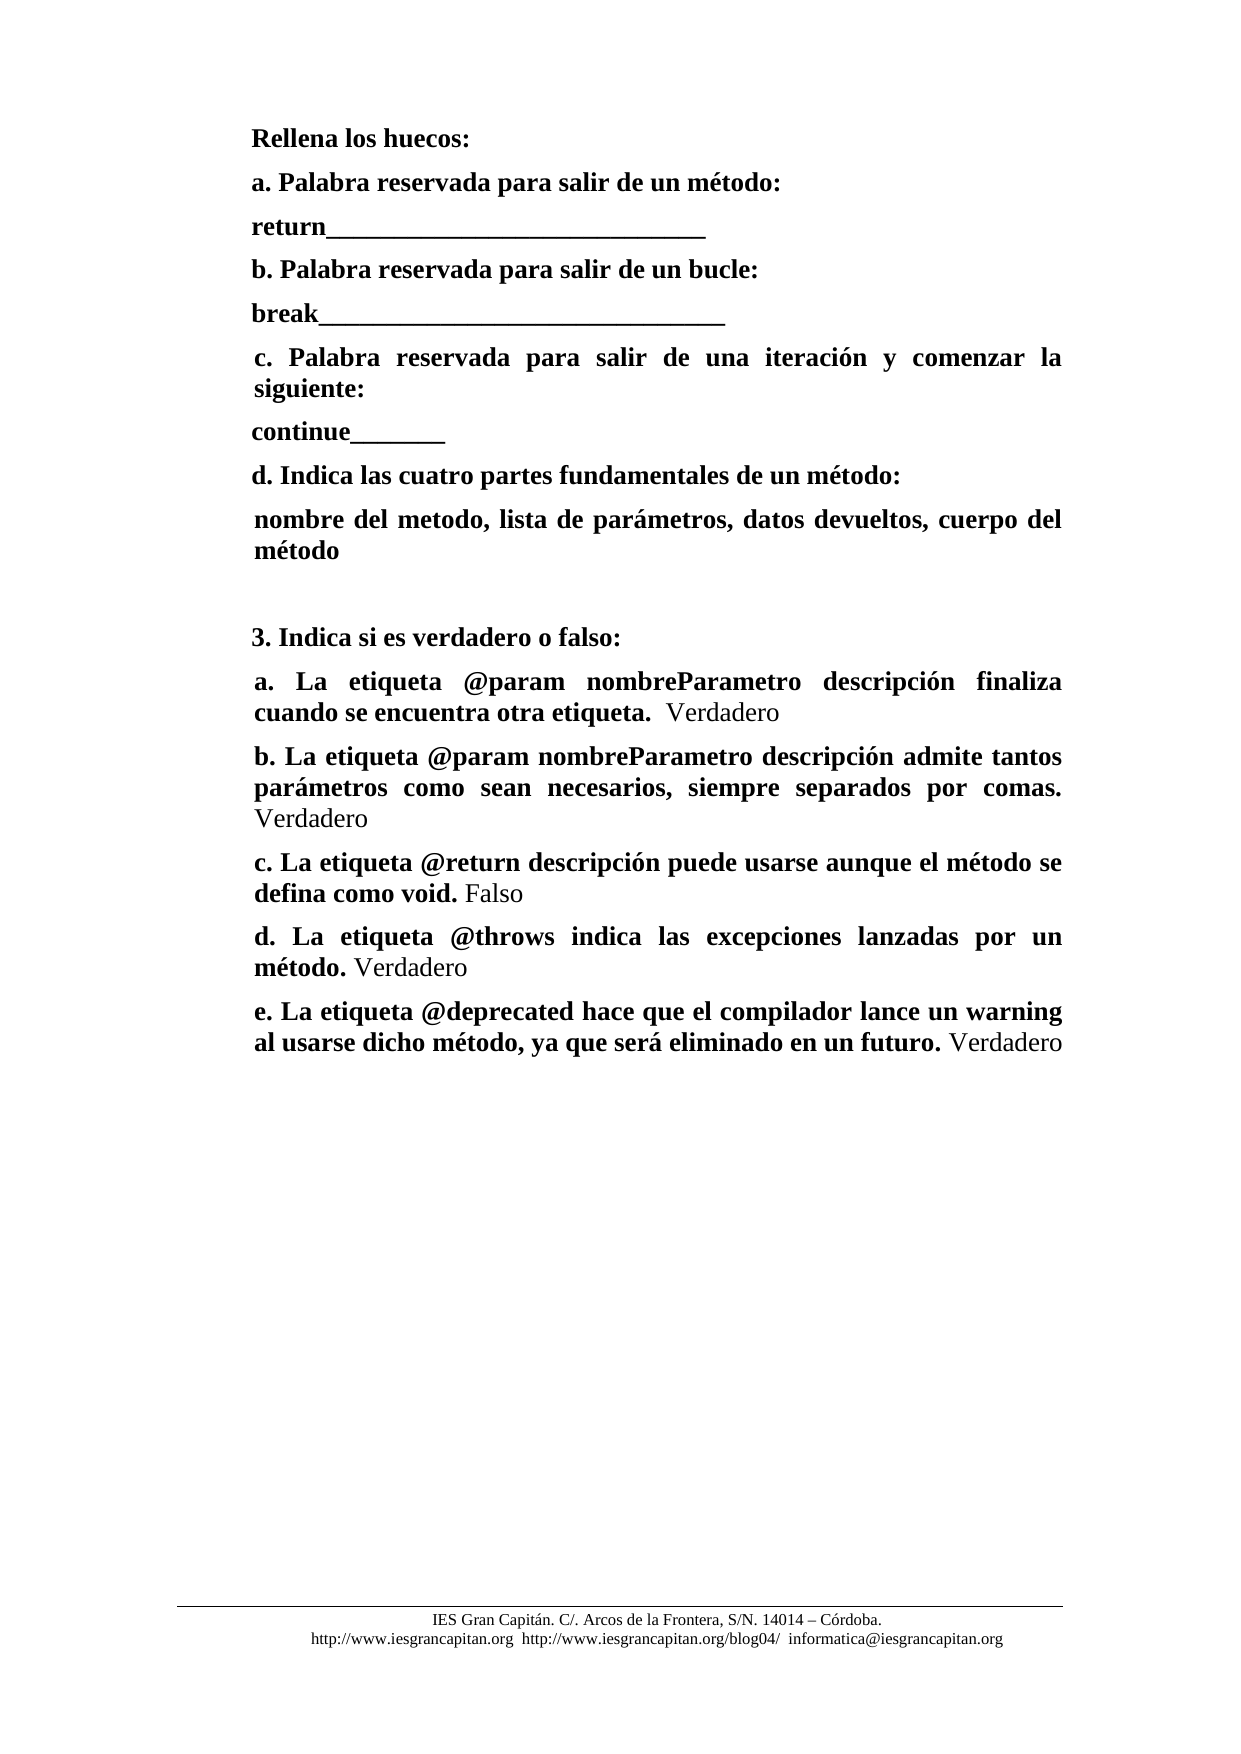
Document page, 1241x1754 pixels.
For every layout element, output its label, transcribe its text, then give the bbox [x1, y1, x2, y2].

text c. Palabra reservada para salir de una iteración y comenzar la siguiente: [254, 341, 1063, 403]
text a. Palabra reservada para salir de un método: [177, 166, 1063, 197]
text d. La etiqueta @throws indica las excepciones lanzadas por un método. Verdadero [254, 920, 1063, 983]
text 3. Indica si es verdadero o falso: [177, 621, 1063, 652]
text e. La etiqueta @deprecated hace que el compilador lance un warning al usarse dicho método, ya que será eliminado en un futuro. Verdadero [254, 995, 1063, 1057]
text b. Palabra reservada para salir de un bucle: [177, 253, 1063, 284]
text break______________________________ [177, 297, 1063, 328]
text continue_______ [177, 416, 1063, 447]
text nombre del metodo, lista de parámetros, datos devueltos, cuerpo del método [254, 503, 1063, 565]
text a. La etiqueta @param nombreParametro descripción finaliza cuando se encuentra otra etiqueta. Verdadero [254, 665, 1063, 727]
text c. La etiqueta @return descripción puede usarse aunque el método se defina como void. Falso [254, 846, 1063, 908]
text Rellena los huecos: [177, 122, 1063, 154]
text return____________________________ [177, 210, 1063, 241]
text d. Indica las cuatro partes fundamentales de un método: [177, 459, 1063, 490]
text b. La etiqueta @param nombreParametro descripción admite tantos parámetros como sean necesarios, siempre separados por comas. Verdadero [254, 740, 1063, 833]
